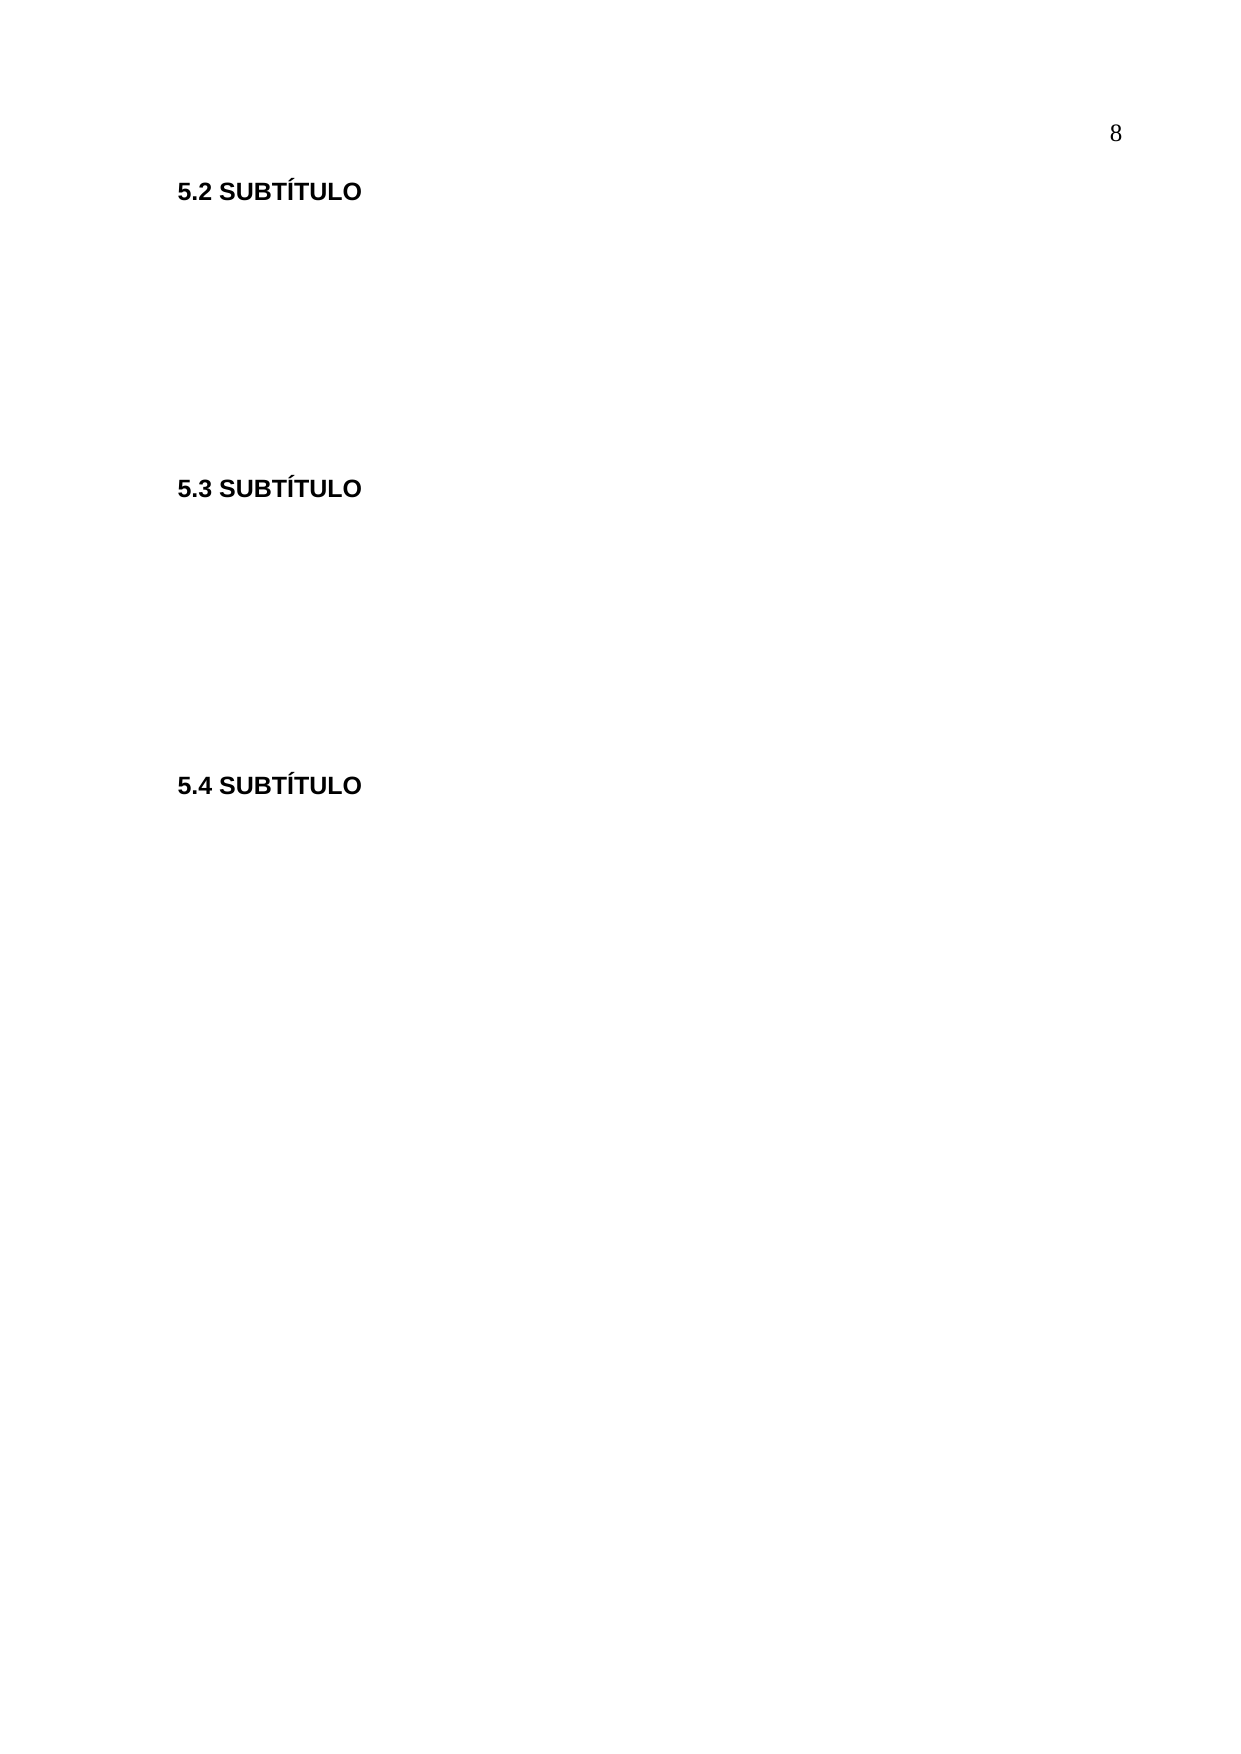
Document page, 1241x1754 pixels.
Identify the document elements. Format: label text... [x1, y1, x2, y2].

subtitle 5.3 SUBTÍTULO [177, 474, 1122, 503]
subtitle 5.4 SUBTÍTULO [177, 771, 1122, 800]
subtitle 5.2 SUBTÍTULO [177, 177, 1122, 206]
